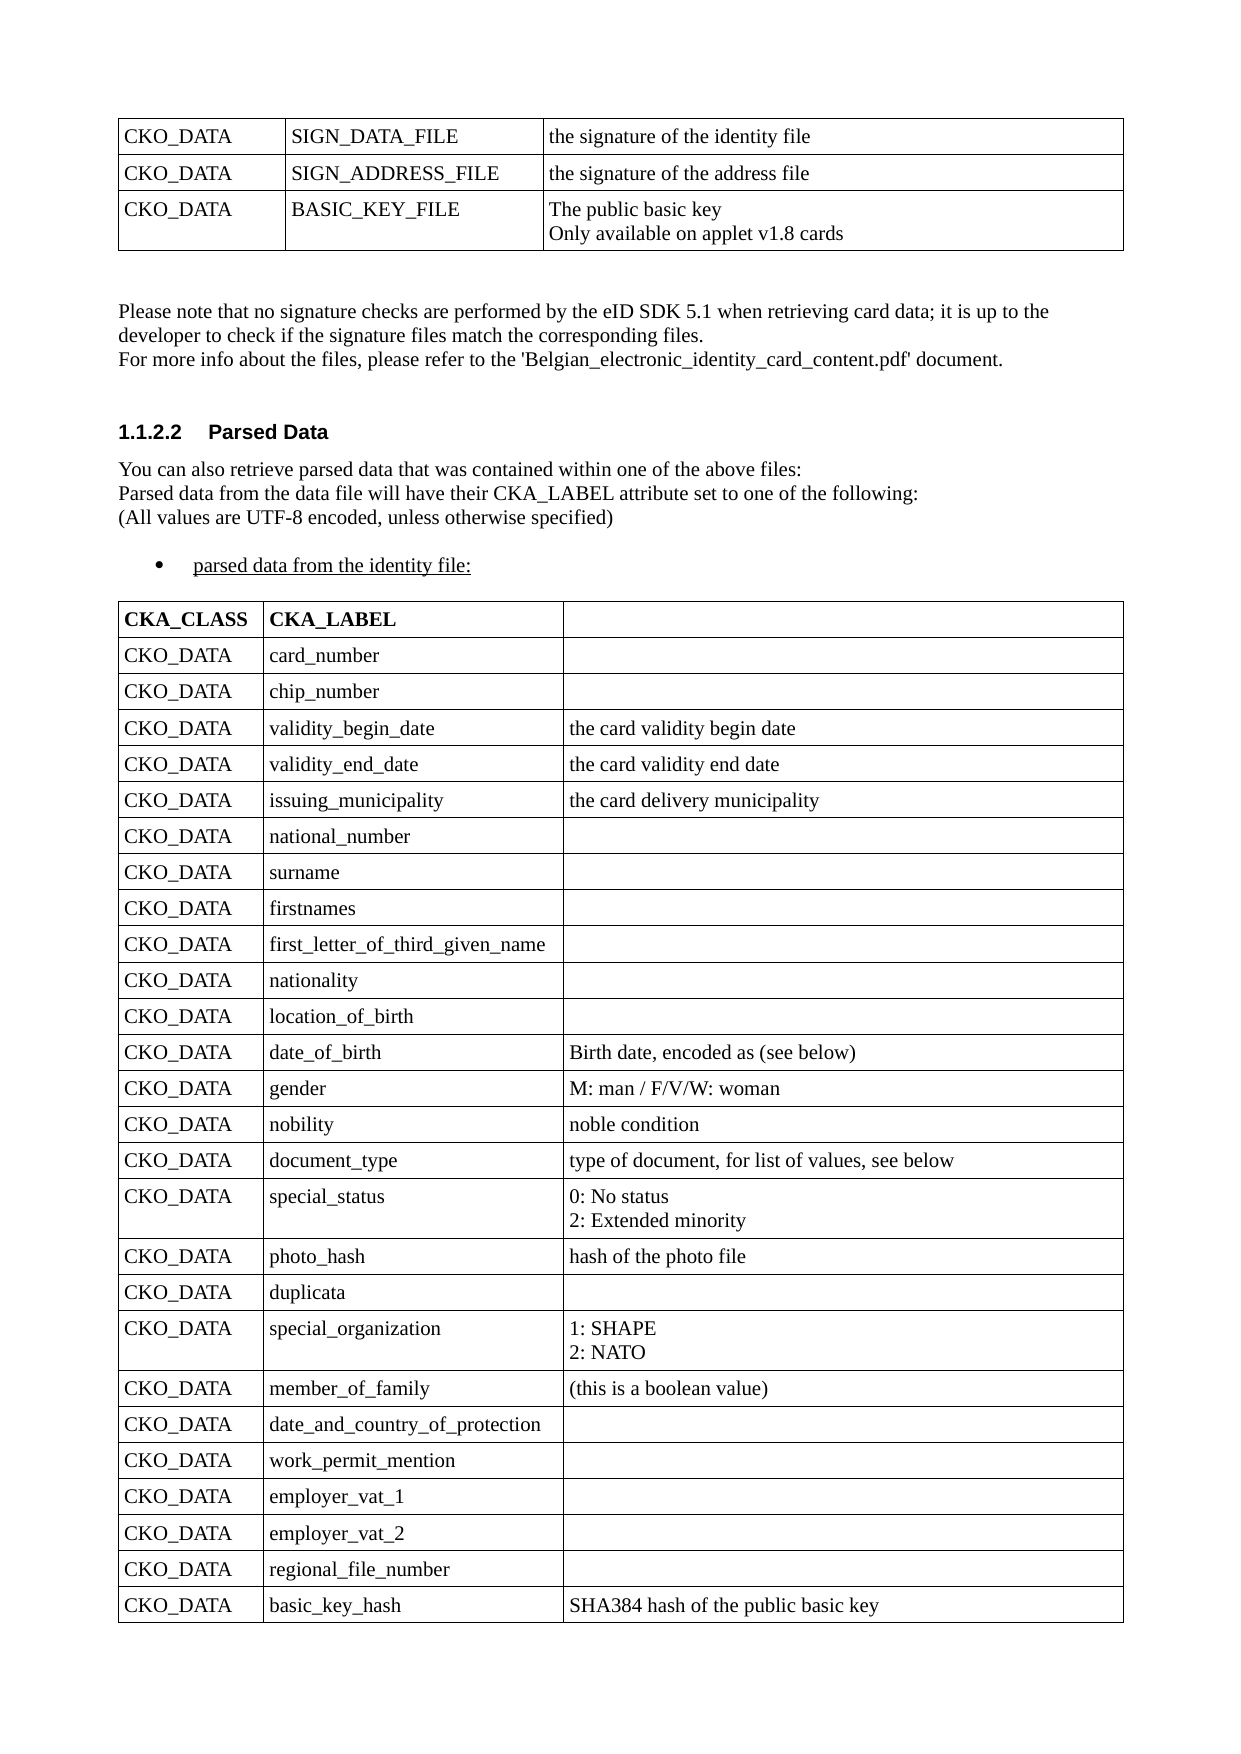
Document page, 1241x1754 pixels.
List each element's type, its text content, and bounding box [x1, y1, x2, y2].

table_cell validity_begin_date [264, 710, 563, 745]
table_cell location_of_birth [264, 999, 563, 1033]
table_cell basic_key_hash [264, 1587, 563, 1622]
table_cell M: man / F/V/W: woman [564, 1071, 1123, 1106]
table_cell The public basic key Only available on applet v1.8 cards [544, 191, 1123, 250]
table_cell [564, 1515, 1123, 1550]
table_cell work_permit_mention [264, 1443, 563, 1478]
table_cell CKO_DATA [119, 782, 263, 817]
table_cell CKO_DATA [119, 1311, 263, 1370]
table_cell CKO_DATA [119, 155, 285, 190]
table_cell [564, 638, 1123, 673]
table_cell gender [264, 1071, 563, 1106]
list parsed data from the identity file: [156, 553, 1122, 577]
table_cell [564, 1275, 1123, 1310]
table_cell photo_hash [264, 1239, 563, 1274]
table_cell the signature of the identity file [544, 119, 1123, 154]
table_cell [564, 963, 1123, 997]
table_cell employer_vat_2 [264, 1515, 563, 1550]
table_cell [564, 926, 1123, 961]
table_cell CKO_DATA [119, 1107, 263, 1142]
table_cell date_of_birth [264, 1035, 563, 1069]
table_cell first_letter_of_third_given_name [264, 926, 563, 961]
table_cell national_number [264, 818, 563, 853]
table_cell the card validity end date [564, 746, 1123, 781]
table_cell the signature of the address file [544, 155, 1123, 190]
text Please note that no signature checks are performed by the eID SDK 5.1 when retrieving card data; it is up to the developer to check if the signature files match the corresponding files. [118, 299, 1122, 347]
text Parsed data from the data file will have their CKA_LABEL attribute set to one of the following: [118, 481, 1122, 505]
table_cell CKO_DATA [119, 1587, 263, 1622]
table_cell CKO_DATA [119, 963, 263, 997]
table_cell date_and_country_of_protection [264, 1407, 563, 1442]
table_cell regional_file_number [264, 1551, 563, 1586]
table_cell CKO_DATA [119, 818, 263, 853]
table_cell CKO_DATA [119, 1239, 263, 1274]
table_cell the card validity begin date [564, 710, 1123, 745]
table_cell [564, 999, 1123, 1033]
table_cell card_number [264, 638, 563, 673]
table_cell the card delivery municipality [564, 782, 1123, 817]
table_cell SIGN_ADDRESS_FILE [286, 155, 543, 190]
text For more info about the files, please refer to the 'Belgian_electronic_identity_card_content.pdf' document. [118, 347, 1122, 371]
table_cell surname [264, 854, 563, 889]
table_cell firstnames [264, 890, 563, 925]
table_cell CKO_DATA [119, 926, 263, 961]
table_cell CKO_DATA [119, 1275, 263, 1310]
table_cell validity_end_date [264, 746, 563, 781]
table_cell CKO_DATA [119, 119, 285, 154]
table_cell CKO_DATA [119, 638, 263, 673]
table_cell SHA384 hash of the public basic key [564, 1587, 1123, 1622]
table_cell hash of the photo file [564, 1239, 1123, 1274]
table_cell SIGN_DATA_FILE [286, 119, 543, 154]
table_cell 1: SHAPE 2: NATO [564, 1311, 1123, 1370]
table_cell special_status [264, 1179, 563, 1238]
table_cell Birth date, encoded as (see below) [564, 1035, 1123, 1069]
table_cell [564, 1551, 1123, 1586]
table_cell (this is a boolean value) [564, 1371, 1123, 1406]
table_cell CKO_DATA [119, 1371, 263, 1406]
table_cell document_type [264, 1143, 563, 1178]
text (All values are UTF-8 encoded, unless otherwise specified) [118, 505, 1122, 529]
table_cell nobility [264, 1107, 563, 1142]
text You can also retrieve parsed data that was contained within one of the above files: [118, 457, 1122, 481]
table_cell CKO_DATA [119, 710, 263, 745]
table_cell CKO_DATA [119, 890, 263, 925]
table_cell member_of_family [264, 1371, 563, 1406]
table_cell CKO_DATA [119, 1443, 263, 1478]
table_cell CKO_DATA [119, 1143, 263, 1178]
table_cell CKO_DATA [119, 191, 285, 250]
table_cell type of document, for list of values, see below [564, 1143, 1123, 1178]
table_cell [564, 1479, 1123, 1514]
subtitle Parsed Data [118, 420, 1122, 444]
table_cell CKO_DATA [119, 854, 263, 889]
table_cell [564, 818, 1123, 853]
table_cell [564, 854, 1123, 889]
table_header CKA_CLASS [119, 602, 263, 637]
table_cell CKO_DATA [119, 1407, 263, 1442]
table_header CKA_LABEL [264, 602, 563, 637]
table_cell noble condition [564, 1107, 1123, 1142]
table_cell [564, 1407, 1123, 1442]
table_cell [564, 890, 1123, 925]
table_cell issuing_municipality [264, 782, 563, 817]
table_cell CKO_DATA [119, 1179, 263, 1238]
table_cell CKO_DATA [119, 1035, 263, 1069]
table_cell BASIC_KEY_FILE [286, 191, 543, 250]
table_cell [564, 1443, 1123, 1478]
table_header [564, 602, 1123, 637]
table_cell special_organization [264, 1311, 563, 1370]
table_cell nationality [264, 963, 563, 997]
table_cell CKO_DATA [119, 999, 263, 1033]
table_cell duplicata [264, 1275, 563, 1310]
table_cell CKO_DATA [119, 674, 263, 709]
table_cell employer_vat_1 [264, 1479, 563, 1514]
table_cell 0: No status 2: Extended minority [564, 1179, 1123, 1238]
table_cell CKO_DATA [119, 1551, 263, 1586]
table_cell [564, 674, 1123, 709]
table_cell CKO_DATA [119, 1515, 263, 1550]
table_cell chip_number [264, 674, 563, 709]
table_cell CKO_DATA [119, 1071, 263, 1106]
table_cell CKO_DATA [119, 746, 263, 781]
table_cell CKO_DATA [119, 1479, 263, 1514]
